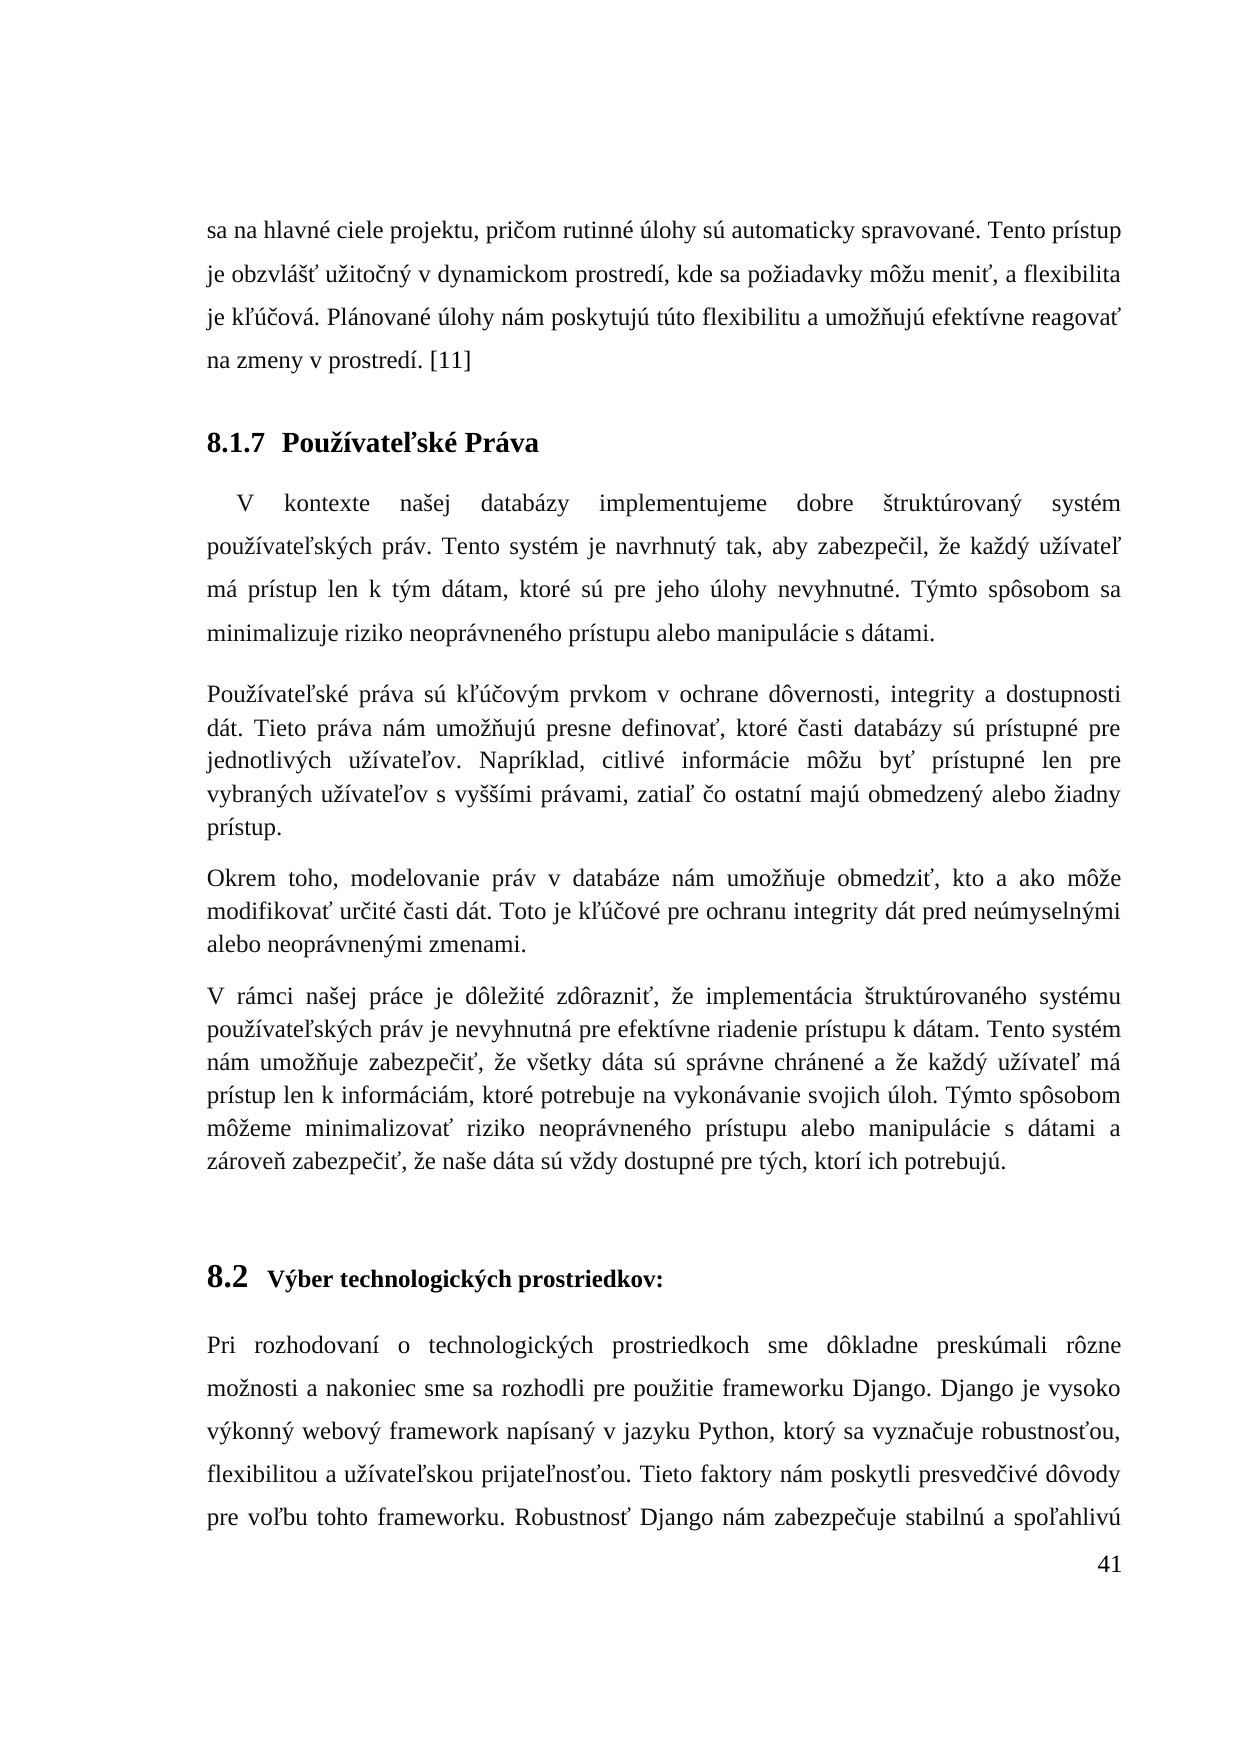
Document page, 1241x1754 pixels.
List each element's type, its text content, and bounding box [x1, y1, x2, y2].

subtitle Výber technologických prostriedkov: [207, 1256, 1122, 1294]
text sa na hlavné ciele projektu, pričom rutinné úlohy sú automaticky spravované. Tento prístup je obzvlášť užitočný v dynamickom prostredí, kde sa požiadavky môžu meniť, a flexibilita je kľúčová. Plánované úlohy nám poskytujú túto flexibilitu a umožňujú efektívne reagovať na zmeny v prostredí. [11] [207, 216, 1122, 374]
text Používateľské práva sú kľúčovým prvkom v ochrane dôvernosti, integrity a dostupnosti dát. Tieto práva nám umožňujú presne definovať, ktoré časti databázy sú prístupné pre jednotlivých užívateľov. Napríklad, citlivé informácie môžu byť prístupné len pre vybraných užívateľov s vyššími právami, zatiaľ čo ostatní majú obmedzený alebo žiadny prístup. [207, 679, 1122, 840]
text Okrem toho, modelovanie práv v databáze nám umožňuje obmedziť, kto a ako môže modifikovať určité časti dát. Toto je kľúčové pre ochranu integrity dát pred neúmyselnými alebo neoprávnenými zmenami. [207, 863, 1122, 958]
text Pri rozhodovaní o technologických prostriedkoch sme dôkladne preskúmali rôzne možnosti a nakoniec sme sa rozhodli pre použitie frameworku Django. Django je vysoko výkonný webový framework napísaný v jazyku Python, ktorý sa vyznačuje robustnosťou, flexibilitou a užívateľskou prijateľnosťou. Tieto faktory nám poskytli presvedčivé dôvody pre voľbu tohto frameworku. Robustnosť Django nám zabezpečuje stabilnú a spoľahlivú [207, 1330, 1122, 1531]
text V kontexte našej databázy implementujeme dobre štruktúrovaný systém používateľských práv. Tento systém je navrhnutý tak, aby zabezpečil, že každý užívateľ má prístup len k tým dátam, ktoré sú pre jeho úlohy nevyhnutné. Týmto spôsobom sa minimalizuje riziko neoprávneného prístupu alebo manipulácie s dátami. [207, 488, 1122, 646]
subtitle Používateľské Práva [207, 426, 1122, 459]
text V rámci našej práce je dôležité zdôrazniť, že implementácia štruktúrovaného systému používateľských práv je nevyhnutná pre efektívne riadenie prístupu k dátam. Tento systém nám umožňuje zabezpečiť, že všetky dáta sú správne chránené a že každý užívateľ má prístup len k informáciám, ktoré potrebuje na vykonávanie svojich úloh. Týmto spôsobom môžeme minimalizovať riziko neoprávneného prístupu alebo manipulácie s dátami a zároveň zabezpečiť, že naše dáta sú vždy dostupné pre tých, ktorí ich potrebujú. [207, 981, 1122, 1175]
